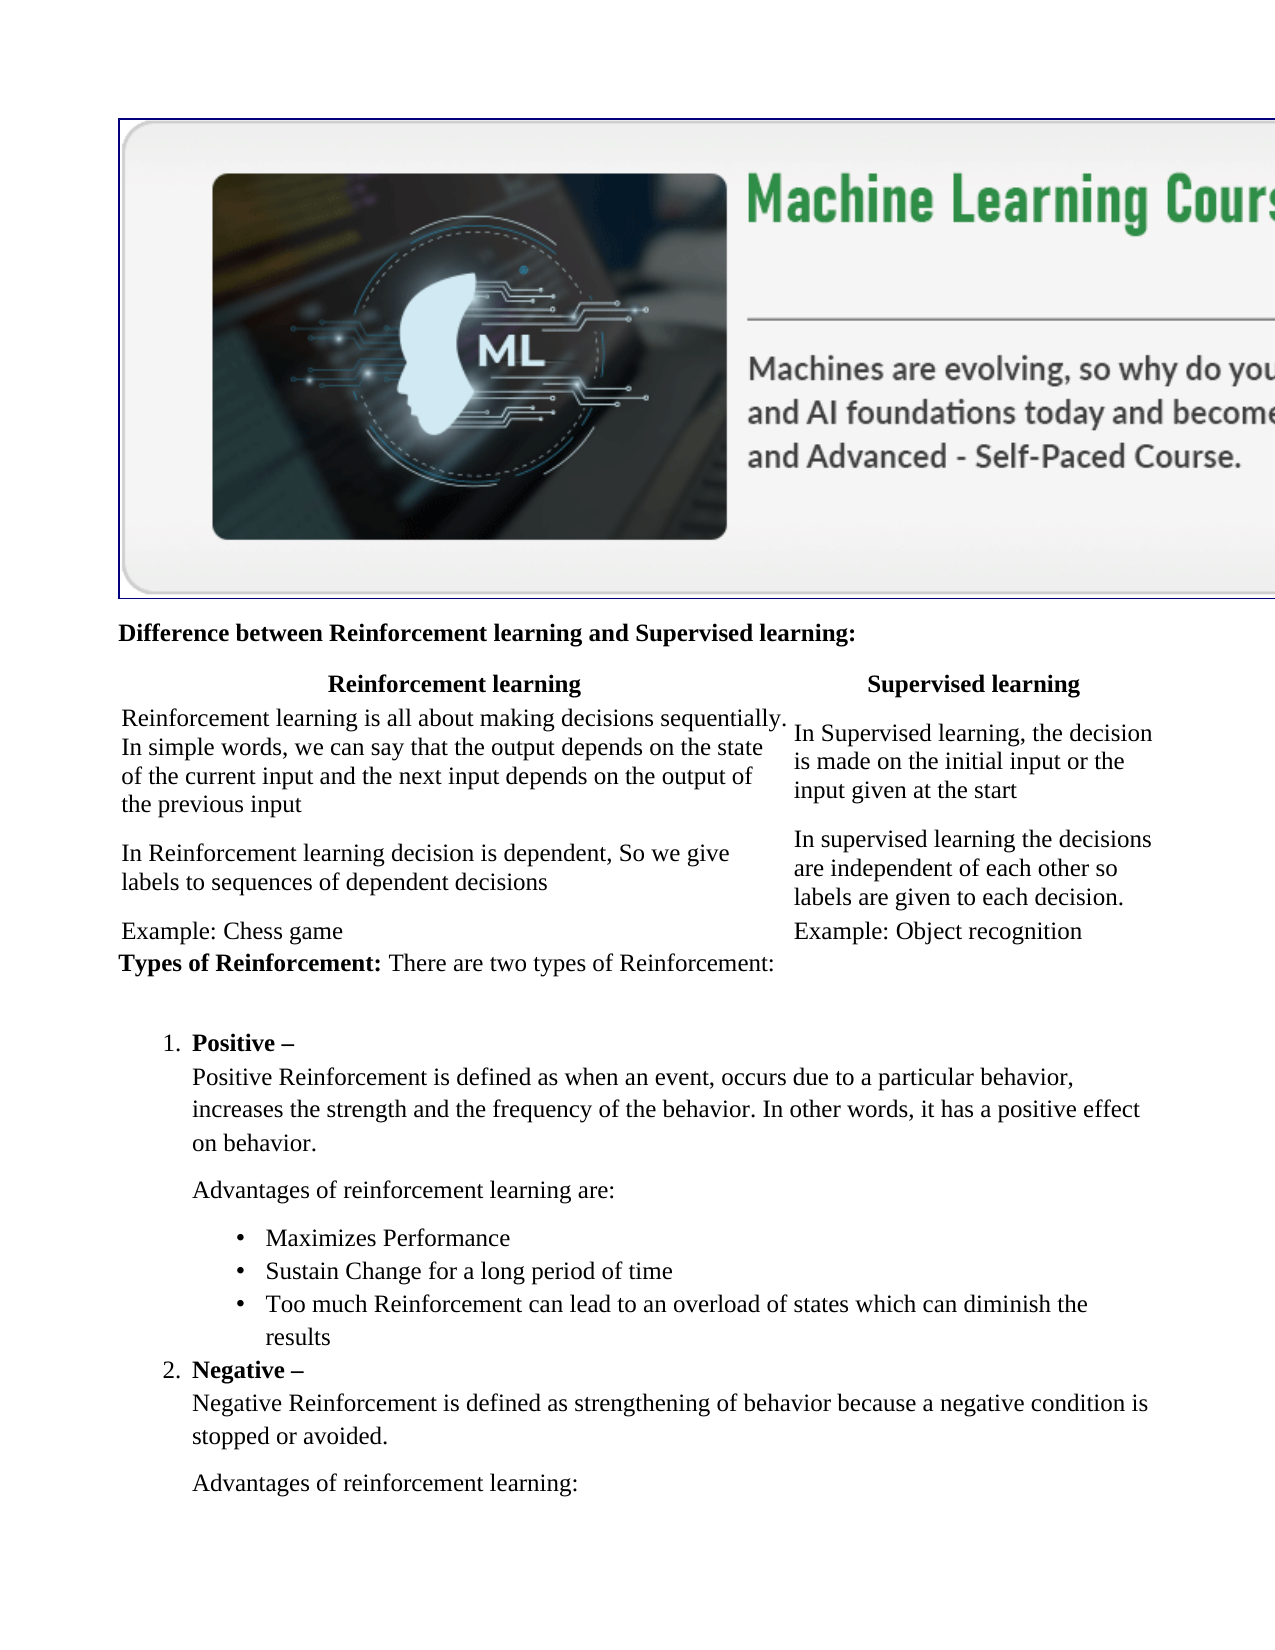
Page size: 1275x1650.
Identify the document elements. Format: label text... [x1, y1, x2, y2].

list Too much Reinforcement can lead to an overload of states which can diminish the results [236, 1289, 1157, 1351]
table_header Supervised learning [791, 666, 1157, 700]
table_cell Example: Chess game [118, 913, 791, 948]
text Types of Reinforcement: There are two types of Reinforcement: [118, 948, 1157, 1010]
text Difference between Reinforcement learning and Supervised learning: [118, 618, 1157, 647]
list Positive – Positive Reinforcement is defined as when an event, occurs due to a particular behavior, increases the strength and the frequency of the behavior. In other words, it has a positive effect on behavior. [162, 1028, 1157, 1156]
list Sustain Change for a long period of time [236, 1256, 1157, 1284]
picture [120, 120, 1275, 598]
table_cell In Reinforcement learning decision is dependent, So we give labels to sequences of dependent decisions [118, 821, 791, 913]
table_cell Reinforcement learning is all about making decisions sequentially. In simple words, we can say that the output depends on the state of the current input and the next input depends on the output of the previous input [118, 700, 791, 821]
list Maximizes Performance [236, 1223, 1157, 1252]
table_cell In Supervised learning, the decision is made on the initial input or the input given at the start [791, 700, 1157, 821]
table_cell Example: Object recognition [791, 913, 1157, 948]
list Advantages of reinforcement learning are: [162, 1175, 1157, 1204]
list Advantages of reinforcement learning: [162, 1468, 1157, 1497]
list Negative – Negative Reinforcement is defined as strengthening of behavior because a negative condition is stopped or avoided. [162, 1355, 1157, 1450]
table_header Reinforcement learning [118, 666, 791, 700]
table_cell In supervised learning the decisions are independent of each other so labels are given to each decision. [791, 821, 1157, 913]
